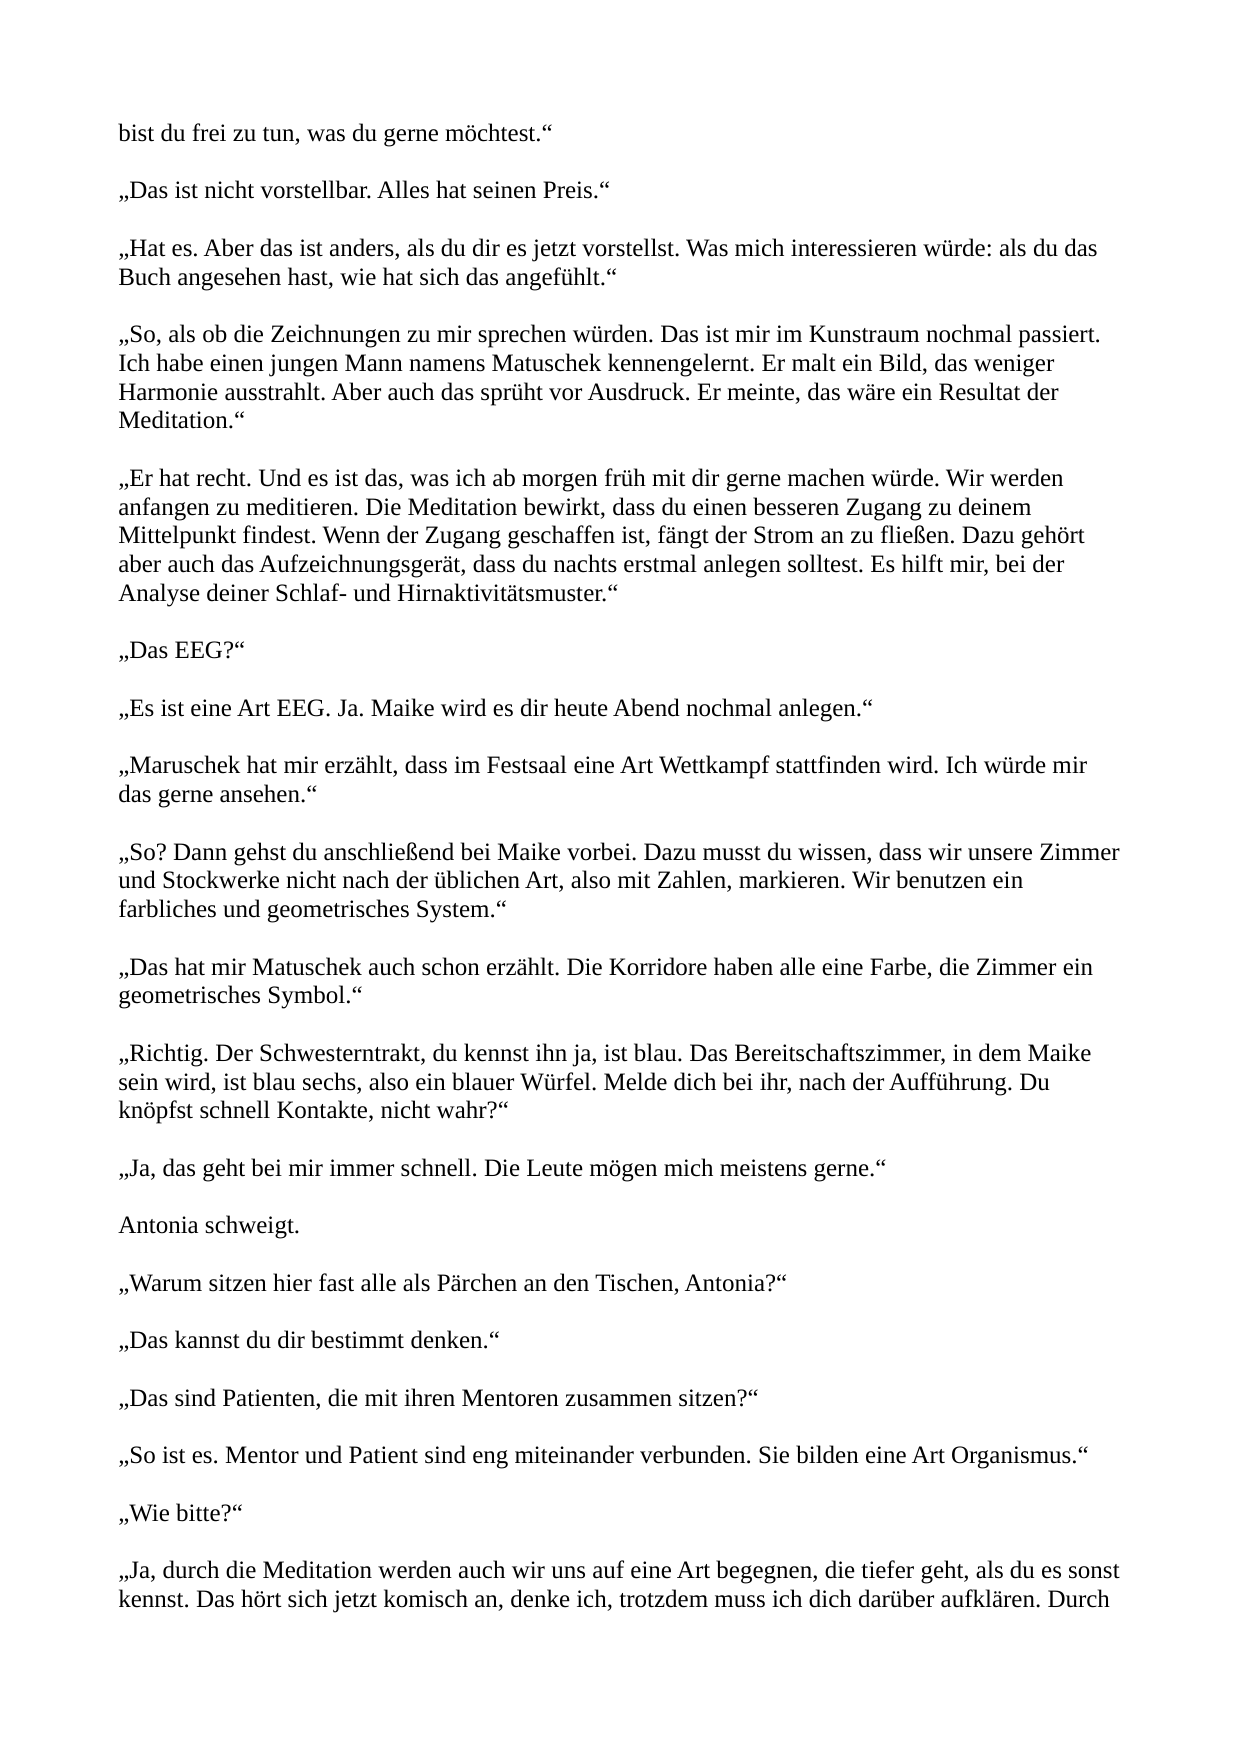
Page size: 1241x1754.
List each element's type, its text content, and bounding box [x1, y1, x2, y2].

text „Wie bitte?“ [118, 1498, 1122, 1527]
text „So ist es. Mentor und Patient sind eng miteinander verbunden. Sie bilden eine Art Organismus.“ [118, 1441, 1122, 1469]
text „Das hat mir Matuschek auch schon erzählt. Die Korridore haben alle eine Farbe, die Zimmer ein geometrisches Symbol.“ [118, 952, 1122, 1009]
text Antonia schweigt. [118, 1211, 1122, 1239]
text „Ja, das geht bei mir immer schnell. Die Leute mögen mich meistens gerne.“ [118, 1153, 1122, 1182]
text „Das sind Patienten, die mit ihren Mentoren zusammen sitzen?“ [118, 1383, 1122, 1412]
text „Maruschek hat mir erzählt, dass im Festsaal eine Art Wettkampf stattfinden wird. Ich würde mir das gerne ansehen.“ [118, 751, 1122, 808]
text „Richtig. Der Schwesterntrakt, du kennst ihn ja, ist blau. Das Bereitschaftszimmer, in dem Maike sein wird, ist blau sechs, also ein blauer Würfel. Melde dich bei ihr, nach der Aufführung. Du knöpfst schnell Kontakte, nicht wahr?“ [118, 1038, 1122, 1124]
text „So, als ob die Zeichnungen zu mir sprechen würden. Das ist mir im Kunstraum nochmal passiert. Ich habe einen jungen Mann namens Matuschek kennengelernt. Er malt ein Bild, das weniger Harmonie ausstrahlt. Aber auch das sprüht vor Ausdruck. Er meinte, das wäre ein Resultat der Meditation.“ [118, 319, 1122, 434]
text „Er hat recht. Und es ist das, was ich ab morgen früh mit dir gerne machen würde. Wir werden anfangen zu meditieren. Die Meditation bewirkt, dass du einen besseren Zugang zu deinem Mittelpunkt findest. Wenn der Zugang geschaffen ist, fängt der Strom an zu fließen. Dazu gehört aber auch das Aufzeichnungsgerät, dass du nachts erstmal anlegen solltest. Es hilft mir, bei der Analyse deiner Schlaf- und Hirnaktivitätsmuster.“ [118, 463, 1122, 607]
text „Das ist nicht vorstellbar. Alles hat seinen Preis.“ [118, 176, 1122, 204]
text „Warum sitzen hier fast alle als Pärchen an den Tischen, Antonia?“ [118, 1268, 1122, 1297]
text „So? Dann gehst du anschließend bei Maike vorbei. Dazu musst du wissen, dass wir unsere Zimmer und Stockwerke nicht nach der üblichen Art, also mit Zahlen, markieren. Wir benutzen ein farbliches und geometrisches System.“ [118, 837, 1122, 923]
text „Ja, durch die Meditation werden auch wir uns auf eine Art begegnen, die tiefer geht, als du es sonst kennst. Das hört sich jetzt komisch an, denke ich, trotzdem muss ich dich darüber aufklären. Durch [118, 1556, 1122, 1613]
text „Es ist eine Art EEG. Ja. Maike wird es dir heute Abend nochmal anlegen.“ [118, 693, 1122, 722]
text „Das kannst du dir bestimmt denken.“ [118, 1326, 1122, 1354]
text „Das EEG?“ [118, 636, 1122, 664]
text „Hat es. Aber das ist anders, als du dir es jetzt vorstellst. Was mich interessieren würde: als du das Buch angesehen hast, wie hat sich das angefühlt.“ [118, 233, 1122, 291]
text bist du frei zu tun, was du gerne möchtest.“ [118, 118, 1122, 147]
